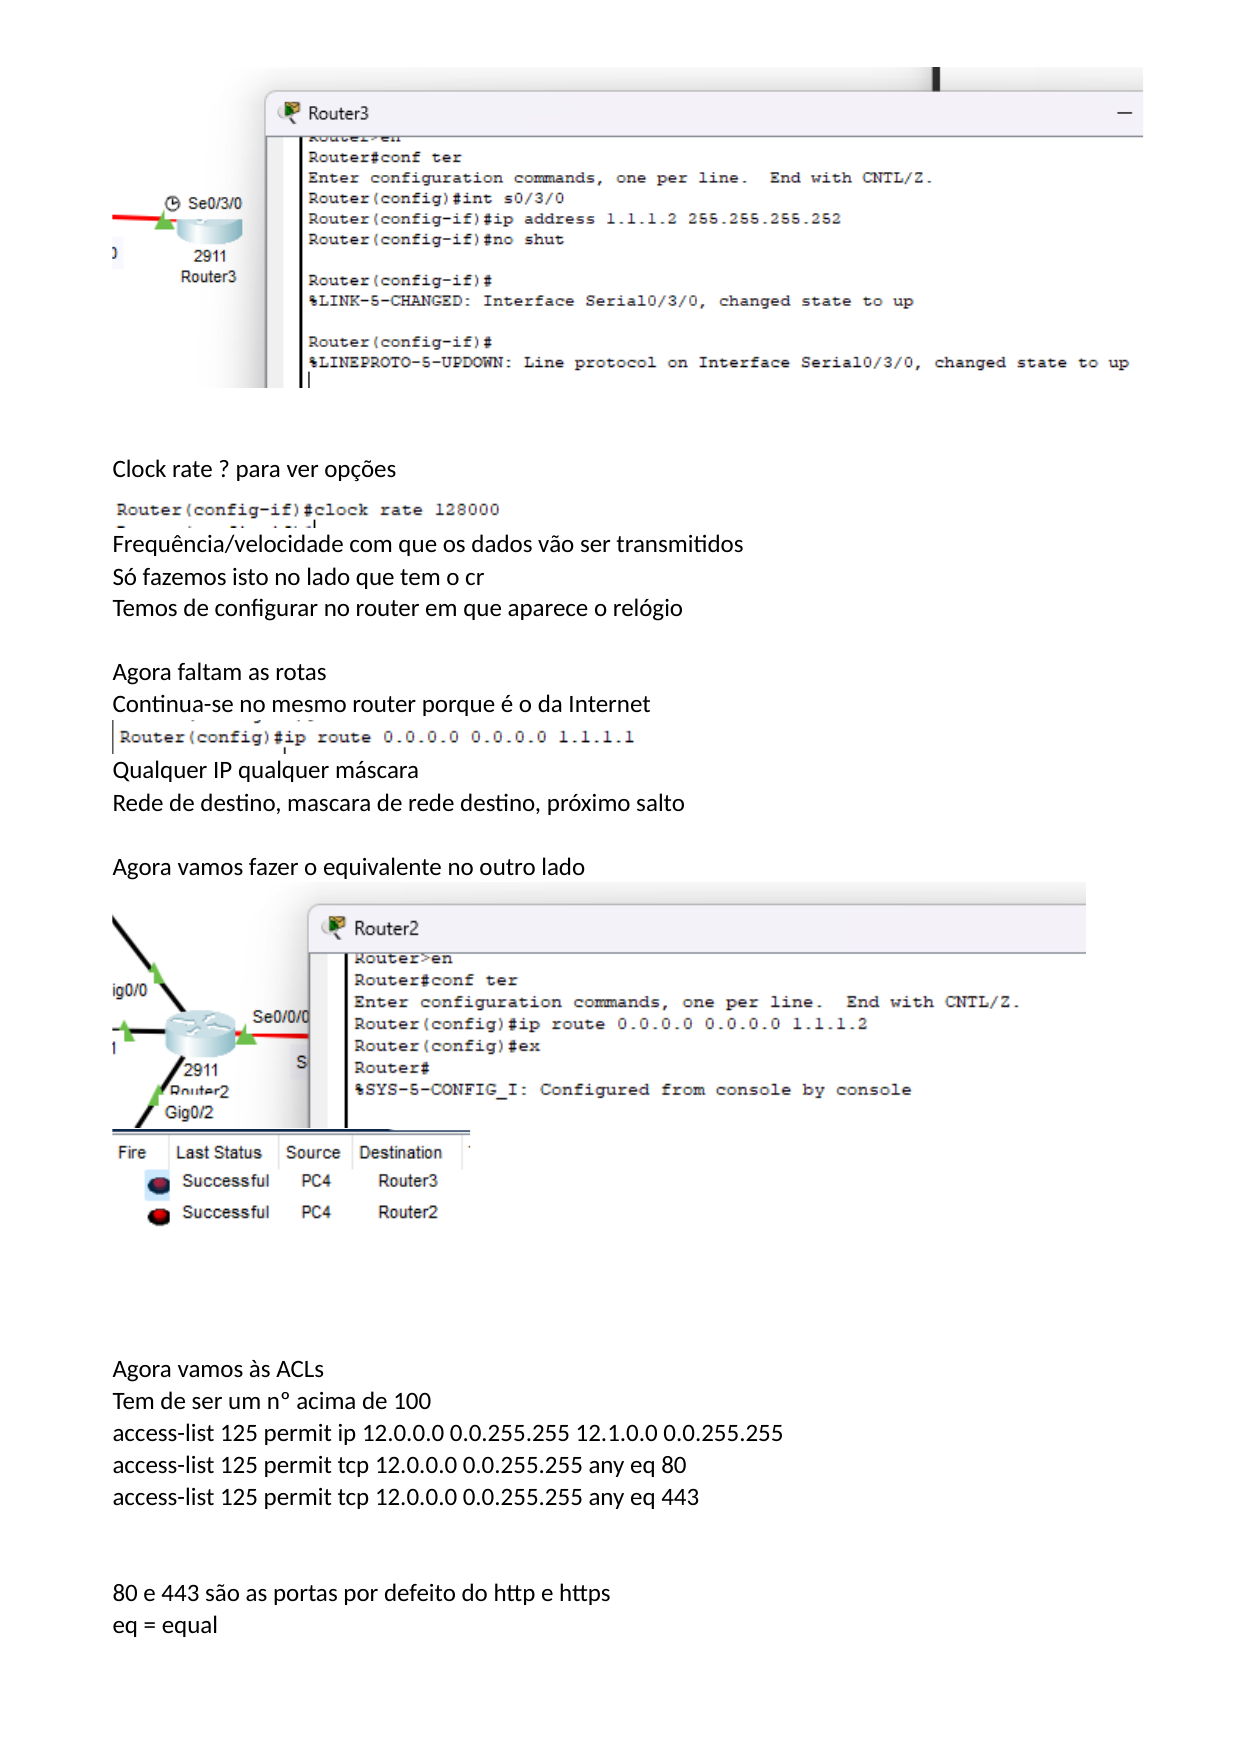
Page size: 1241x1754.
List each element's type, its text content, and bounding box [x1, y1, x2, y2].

text Clock rate ? para ver opções [112, 453, 1143, 484]
text Agora vamos às ACLs [112, 1353, 1143, 1384]
text access-list 125 permit tcp 12.0.0.0 0.0.255.255 any eq 80 [112, 1449, 1143, 1480]
text Só fazemos isto no lado que tem o cr [112, 561, 1143, 591]
text access-list 125 permit tcp 12.0.0.0 0.0.255.255 any eq 443 [112, 1481, 1143, 1512]
text Tem de ser um nº acima de 100 [112, 1385, 1143, 1416]
text 80 e 443 são as portas por defeito do http e https [112, 1577, 1143, 1608]
text Agora faltam as rotas [112, 657, 1143, 687]
text Temos de configurar no router em que aparece o relógio [112, 593, 1143, 623]
text Qualquer IP qualquer máscara [112, 755, 1143, 785]
text access-list 125 permit ip 12.0.0.0 0.0.255.255 12.1.0.0 0.0.255.255 [112, 1417, 1143, 1448]
text eq = equal [112, 1609, 1143, 1639]
text Frequência/velocidade com que os dados vão ser transmitidos [112, 529, 1143, 559]
text Rede de destino, mascara de rede destino, próximo salto [112, 787, 1143, 817]
text Continua-se no mesmo router porque é o da Internet [112, 688, 1143, 719]
text Agora vamos fazer o equivalente no outro lado [112, 851, 1143, 881]
